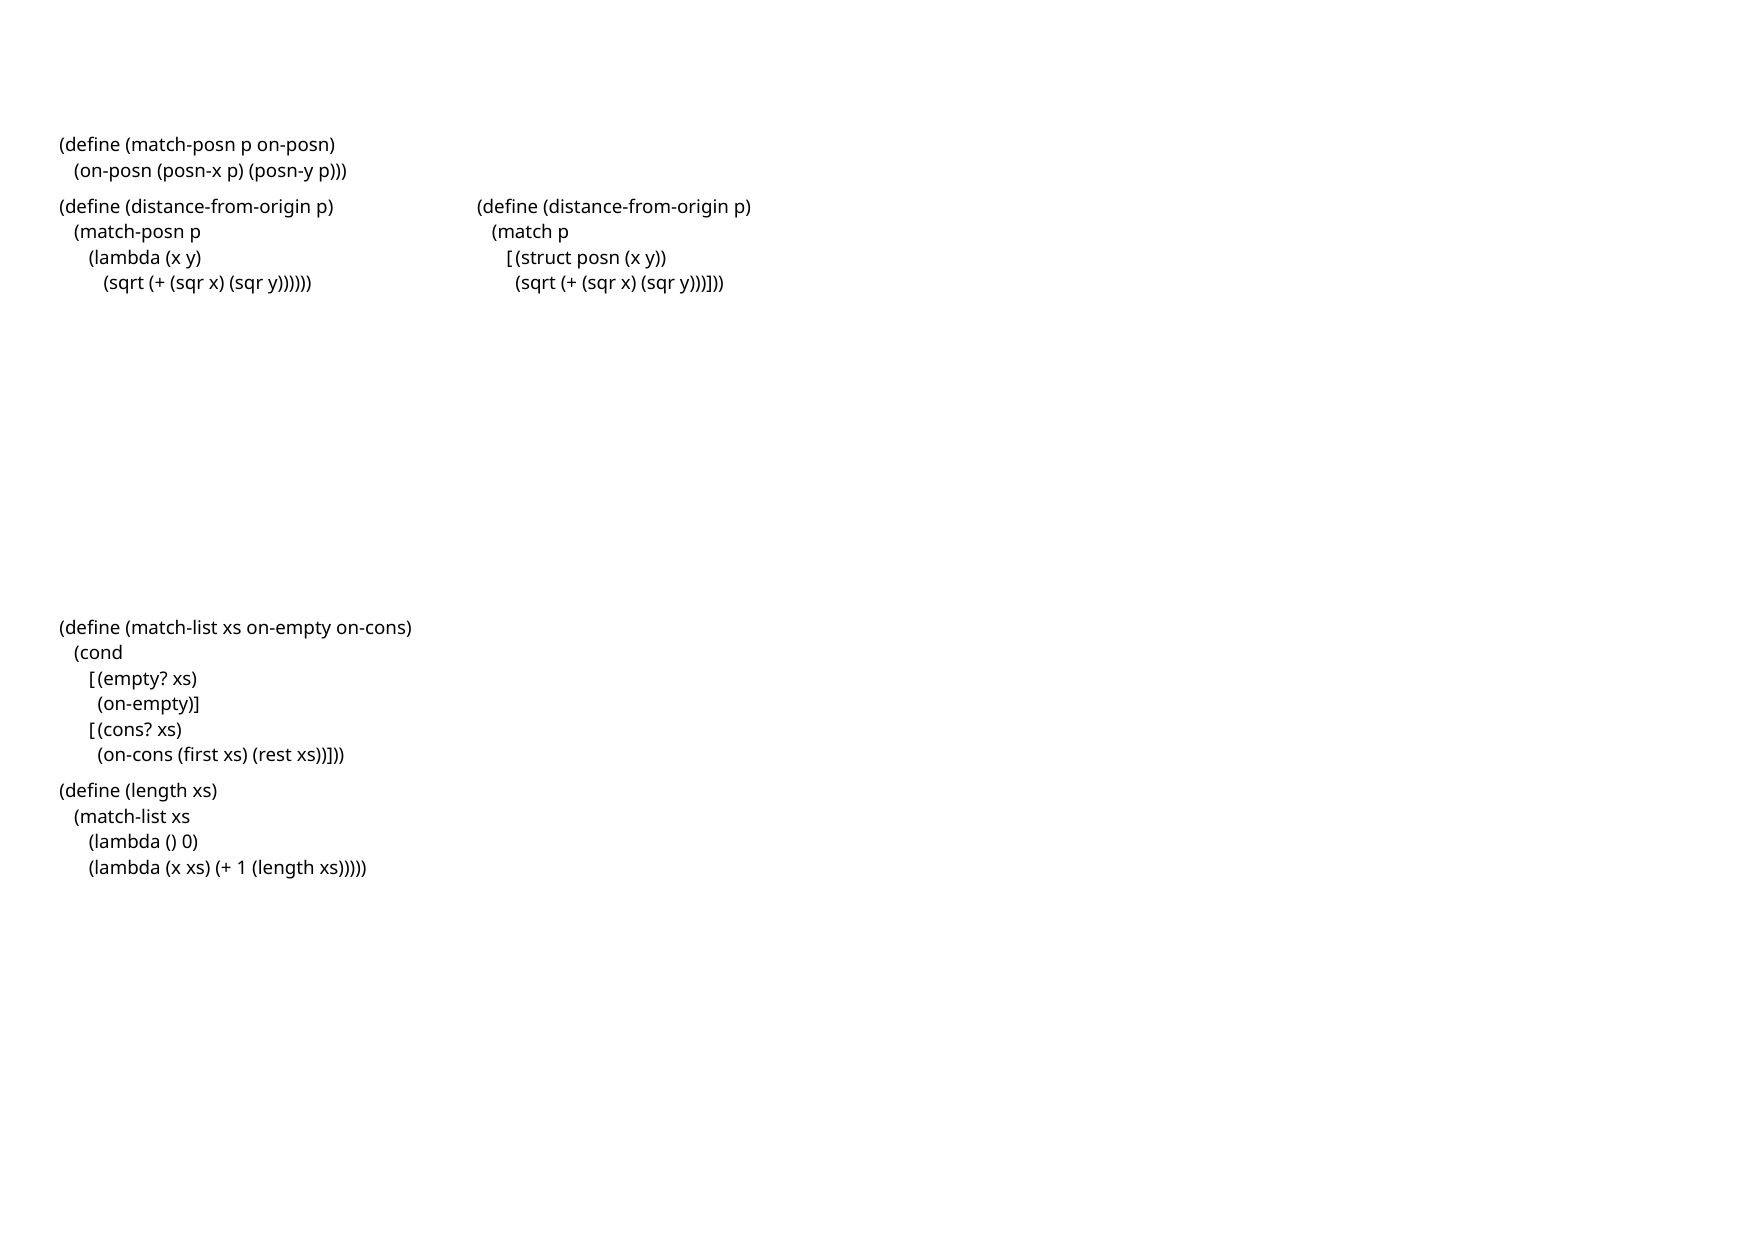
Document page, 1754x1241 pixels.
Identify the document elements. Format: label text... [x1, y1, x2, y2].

text (define (distance-from-origin p) (match p [ (struct posn (x y)) (sqrt (+ (sqr x) (sqr y)))])) [477, 193, 859, 295]
text (define (match-posn p on-posn) (on-posn (posn-x p) (posn-y p))) [59, 131, 441, 182]
text (define (distance-from-origin p) (match-posn p (lambda (x y) (sqrt (+ (sqr x) (sqr y)))))) [59, 193, 441, 295]
text (define (length xs) (match-list xs (lambda () 0) (lambda (x xs) (+ 1 (length xs))))) [59, 778, 441, 880]
text (define (match-list xs on-empty on-cons) (cond [ (empty? xs) (on-empty)] [ (cons? xs) (on-cons (first xs) (rest xs))])) [59, 614, 441, 767]
